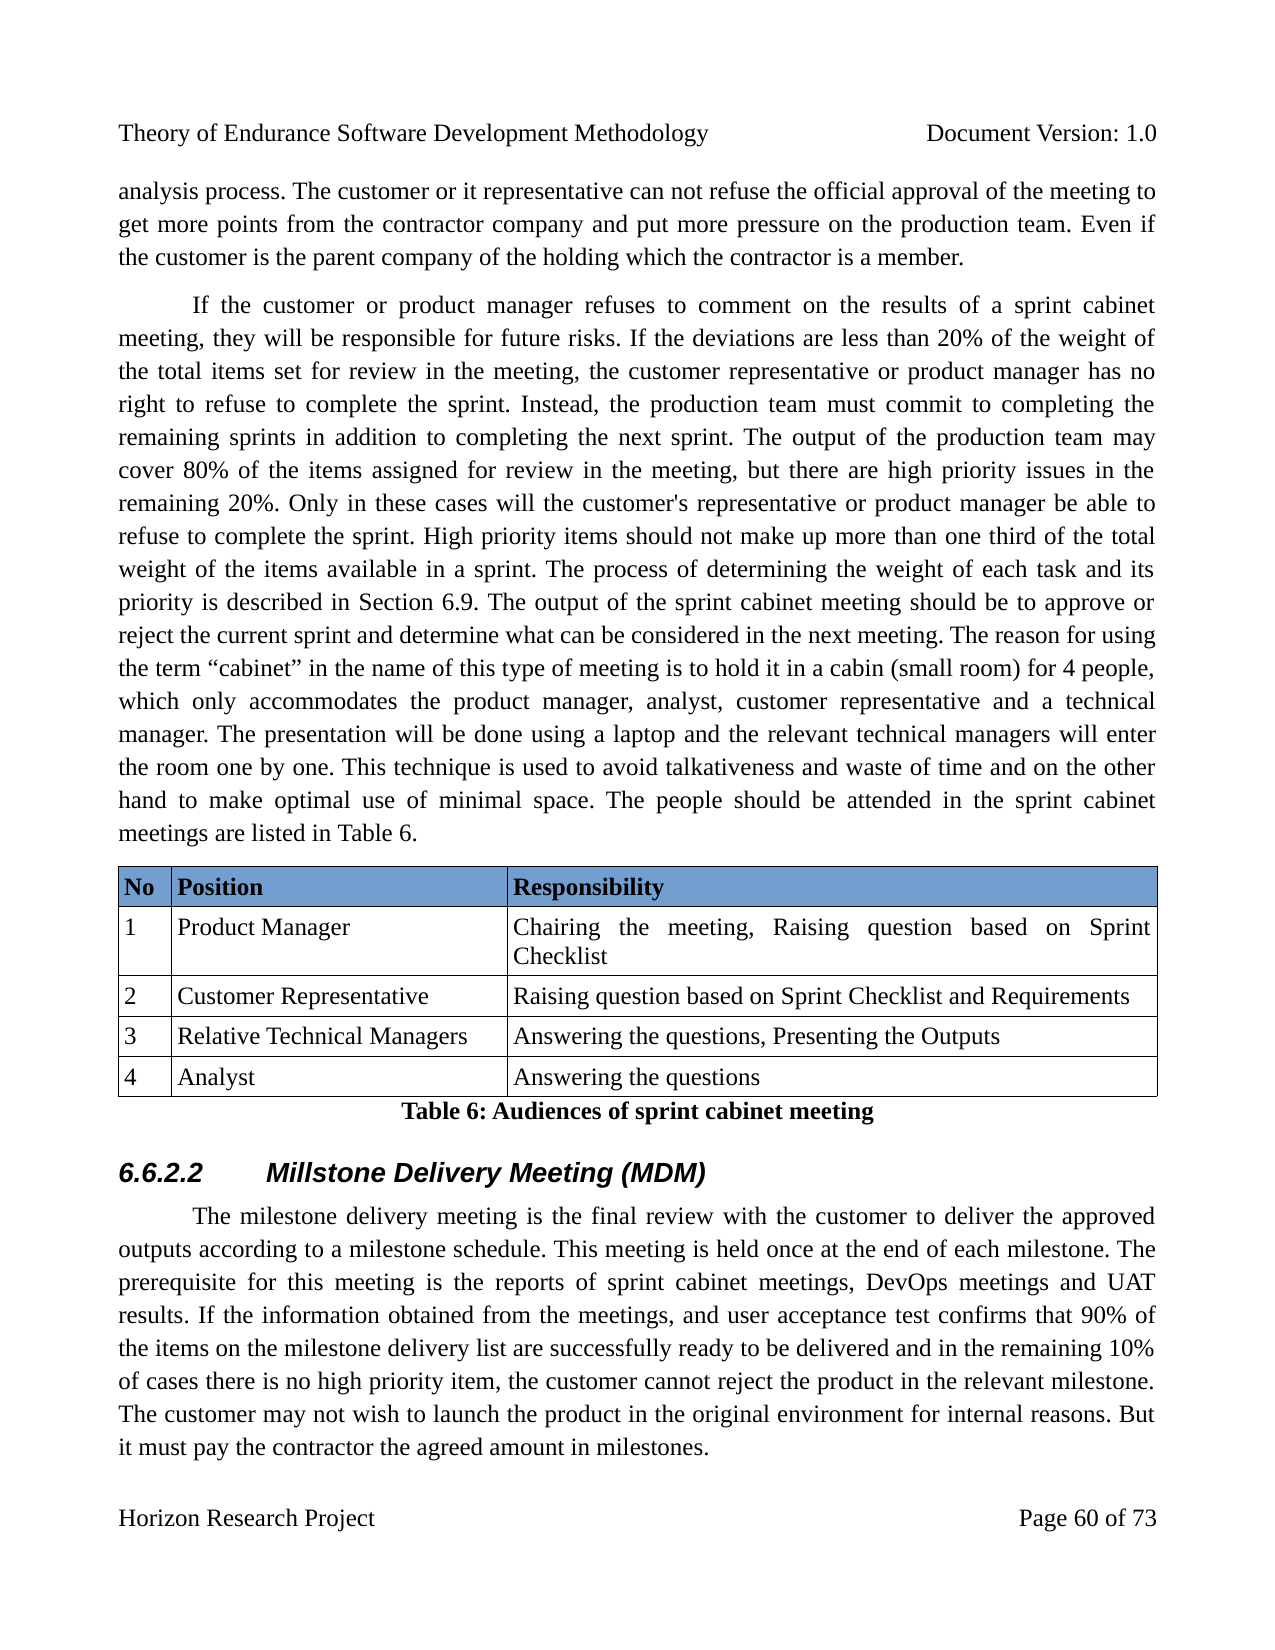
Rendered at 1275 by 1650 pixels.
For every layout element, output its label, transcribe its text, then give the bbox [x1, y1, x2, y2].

table_cell Raising question based on Sprint Checklist and Requirements [508, 976, 1157, 1016]
table_cell Customer Representative [172, 976, 507, 1016]
table_cell Product Manager [172, 907, 507, 975]
text If the customer or product manager refuses to comment on the results of a sprint cabinet meeting, they will be responsible for future risks. If the deviations are less than 20% of the weight of the total items set for review in the meeting, the customer representative or product manager has no right to refuse to complete the sprint. Instead, the production team must commit to completing the remaining sprints in addition to completing the next sprint. The output of the production team may cover 80% of the items assigned for review in the meeting, but there are high priority issues in the remaining 20%. Only in these cases will the customer's representative or product manager be able to refuse to complete the sprint. High priority items should not make up more than one third of the total weight of the items available in a sprint. The process of determining the weight of each task and its priority is described in Section 6.9. The output of the sprint cabinet meeting should be to approve or reject the current sprint and determine what can be considered in the next meeting. The reason for using the term “cabinet” in the name of this type of meeting is to hold it in a cabin (small room) for 4 people, which only accommodates the product manager, analyst, customer representative and a technical manager. The presentation will be done using a laptop and the relevant technical managers will enter the room one by one. This technique is used to avoid talkativeness and waste of time and on the other hand to make optimal use of minimal space. The people should be attended in the sprint cabinet meetings are listed in Table 6. [118, 290, 1157, 847]
text analysis process. The customer or it representative can not refuse the official approval of the meeting to get more points from the contractor company and put more pressure on the production team. Even if the customer is the parent company of the holding which the contractor is a member. [118, 176, 1157, 271]
subtitle Millstone Delivery Meeting (MDM) [118, 1156, 1157, 1188]
table_cell Chairing the meeting, Raising question based on Sprint Checklist [508, 907, 1157, 975]
table_cell Answering the questions, Presenting the Outputs [508, 1017, 1157, 1056]
table_cell 3 [119, 1017, 171, 1056]
table_cell Analyst [172, 1057, 507, 1096]
table_header Position [172, 867, 507, 906]
table_cell Relative Technical Managers [172, 1017, 507, 1056]
table_cell Answering the questions [508, 1057, 1157, 1096]
table_cell 4 [119, 1057, 171, 1096]
table_cell 2 [119, 976, 171, 1016]
table_header No [119, 867, 171, 906]
text The milestone delivery meeting is the final review with the customer to deliver the approved outputs according to a milestone schedule. This meeting is held once at the end of each milestone. The prerequisite for this meeting is the reports of sprint cabinet meetings, DevOps meetings and UAT results. If the information obtained from the meetings, and user acceptance test confirms that 90% of the items on the milestone delivery list are successfully ready to be delivered and in the remaining 10% of cases there is no high priority item, the customer cannot reject the product in the relevant milestone. The customer may not wish to launch the product in the original environment for internal reasons. But it must pay the contractor the agreed amount in milestones. [118, 1201, 1157, 1461]
table_header Responsibility [508, 867, 1157, 906]
table_cell 1 [119, 907, 171, 975]
text Table 6: Audiences of sprint cabinet meeting [118, 1097, 1157, 1125]
